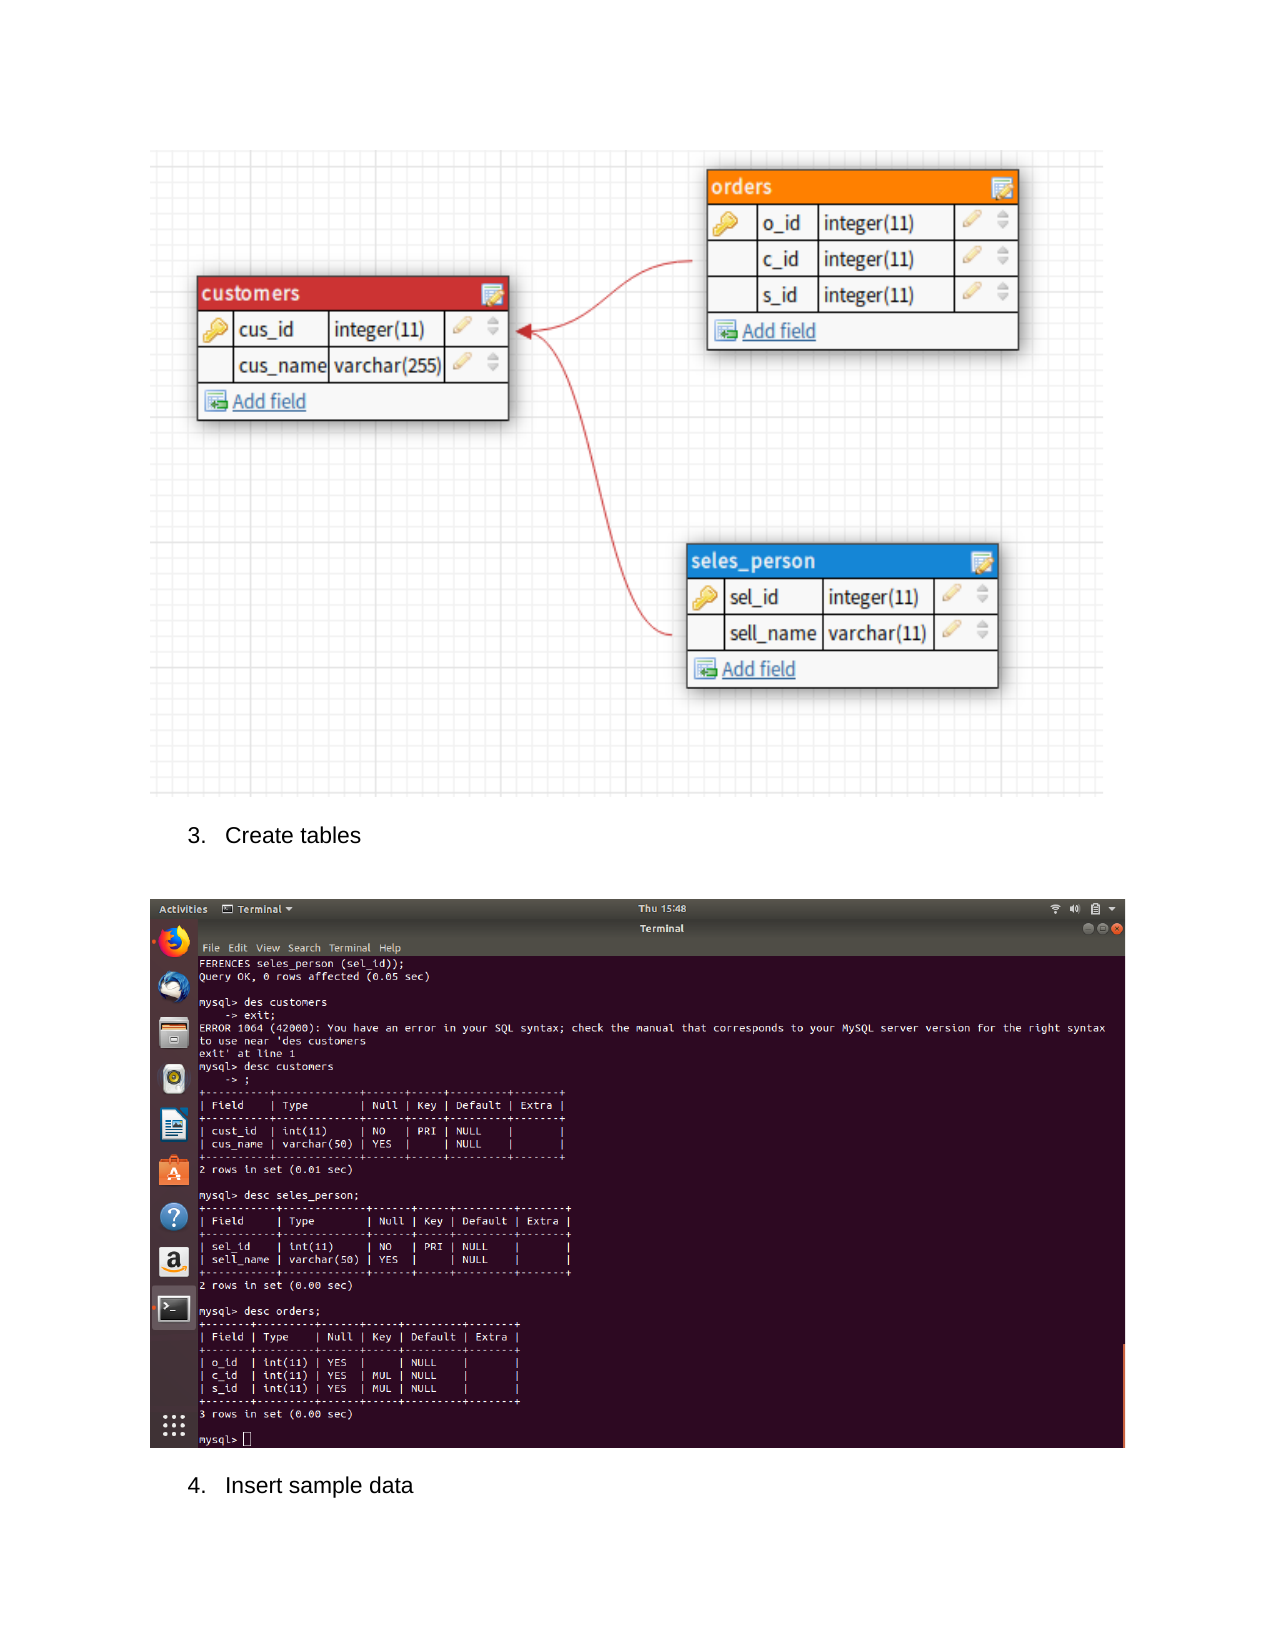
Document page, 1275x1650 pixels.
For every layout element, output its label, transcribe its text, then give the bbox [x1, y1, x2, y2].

list Create tables [187, 822, 1125, 848]
picture [150, 899, 1125, 1448]
list Insert sample data [187, 1472, 1125, 1499]
picture [150, 150, 1104, 797]
